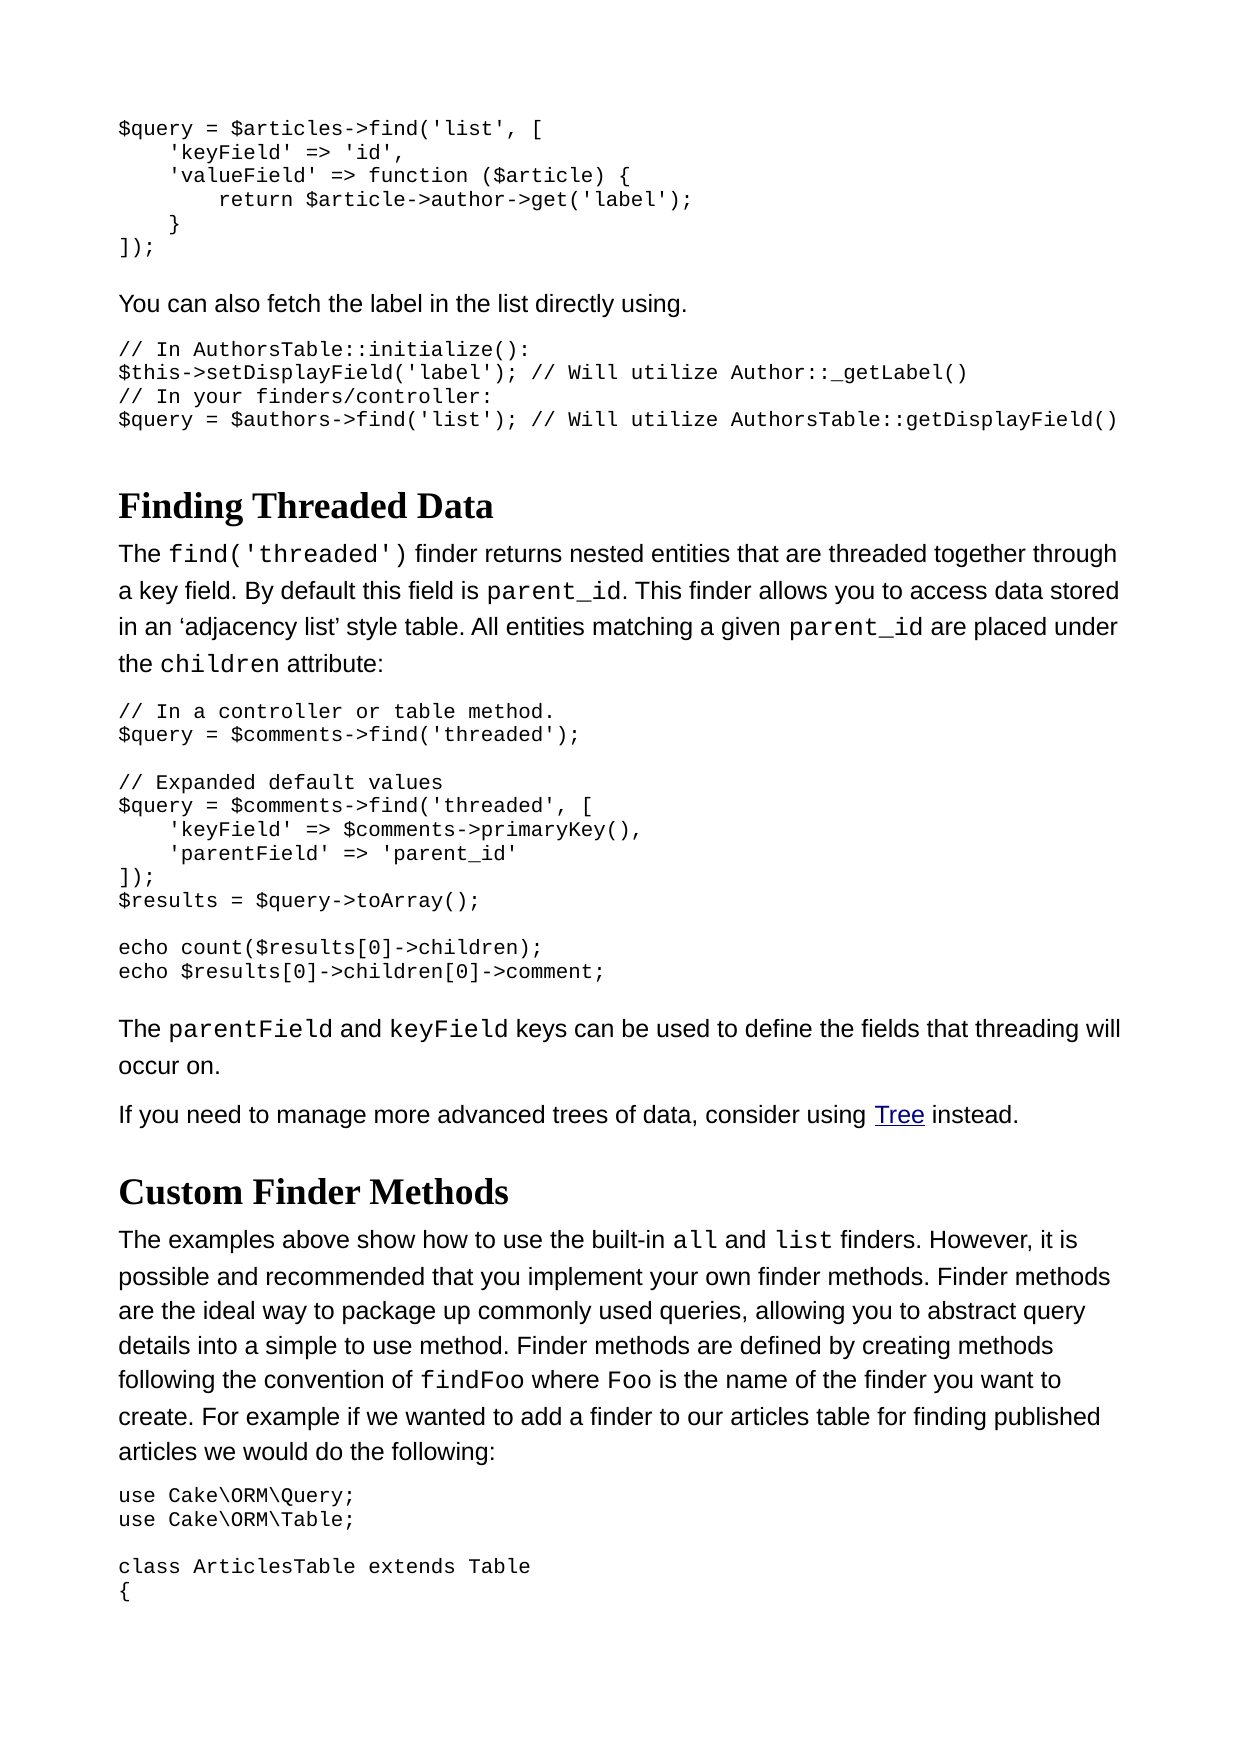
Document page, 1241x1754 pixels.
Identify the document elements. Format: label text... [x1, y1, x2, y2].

text $query = $authors->find('list'); // Will utilize AuthorsTable::getDisplayField() [118, 409, 1122, 433]
text use Cake\ORM\Query; [118, 1486, 1122, 1509]
text // Expanded default values [118, 772, 1122, 795]
text return $article->author->get('label'); [118, 189, 1122, 213]
subtitle Finding Threaded Data [118, 483, 1122, 527]
text The examples above show how to use the built-in all and list finders. However, it is possible and recommended that you implement your own finder methods. Finder methods are the ideal way to package up commonly used queries, allowing you to abstract query details into a simple to use method. Finder methods are defined by creating methods following the convention of findFoo where Foo is the name of the finder you want to create. For example if we wanted to add a finder to our articles table for finding published articles we would do the following: [118, 1225, 1122, 1465]
text // In a controller or table method. [118, 701, 1122, 724]
text class ArticlesTable extends Table [118, 1556, 1122, 1580]
text The parentField and keyField keys can be used to define the fields that threading will occur on. [118, 1014, 1122, 1079]
text echo count($results[0]->children); [118, 937, 1122, 961]
text $results = $query->toArray(); [118, 890, 1122, 913]
text $query = $articles->find('list', [ [118, 118, 1122, 142]
text use Cake\ORM\Table; [118, 1509, 1122, 1533]
text 'parentField' => 'parent_id' [118, 843, 1122, 866]
text 'valueField' => function ($article) { [118, 165, 1122, 189]
text If you need to manage more advanced trees of data, consider using Tree instead. [118, 1100, 1122, 1128]
text // In your finders/controller: [118, 386, 1122, 409]
text // In AuthorsTable::initialize(): [118, 338, 1122, 362]
text ]); [118, 236, 1122, 260]
text The find('threaded') finder returns nested entities that are threaded together through a key field. By default this field is parent_id. This finder allows you to access data stored in an ‘adjacency list’ style table. All entities matching a given parent_id are placed under the children attribute: [118, 539, 1122, 680]
text 'keyField' => 'id', [118, 142, 1122, 165]
text $query = $comments->find('threaded', [ [118, 795, 1122, 819]
text 'keyField' => $comments->primaryKey(), [118, 819, 1122, 843]
text You can also fetch the label in the list directly using. [118, 289, 1122, 318]
text $this->setDisplayField('label'); // Will utilize Author::_getLabel() [118, 362, 1122, 386]
text ]); [118, 866, 1122, 890]
text } [118, 213, 1122, 236]
text echo $results[0]->children[0]->comment; [118, 961, 1122, 984]
text $query = $comments->find('threaded'); [118, 724, 1122, 748]
text { [118, 1580, 1122, 1604]
subtitle Custom Finder Methods [118, 1169, 1122, 1213]
